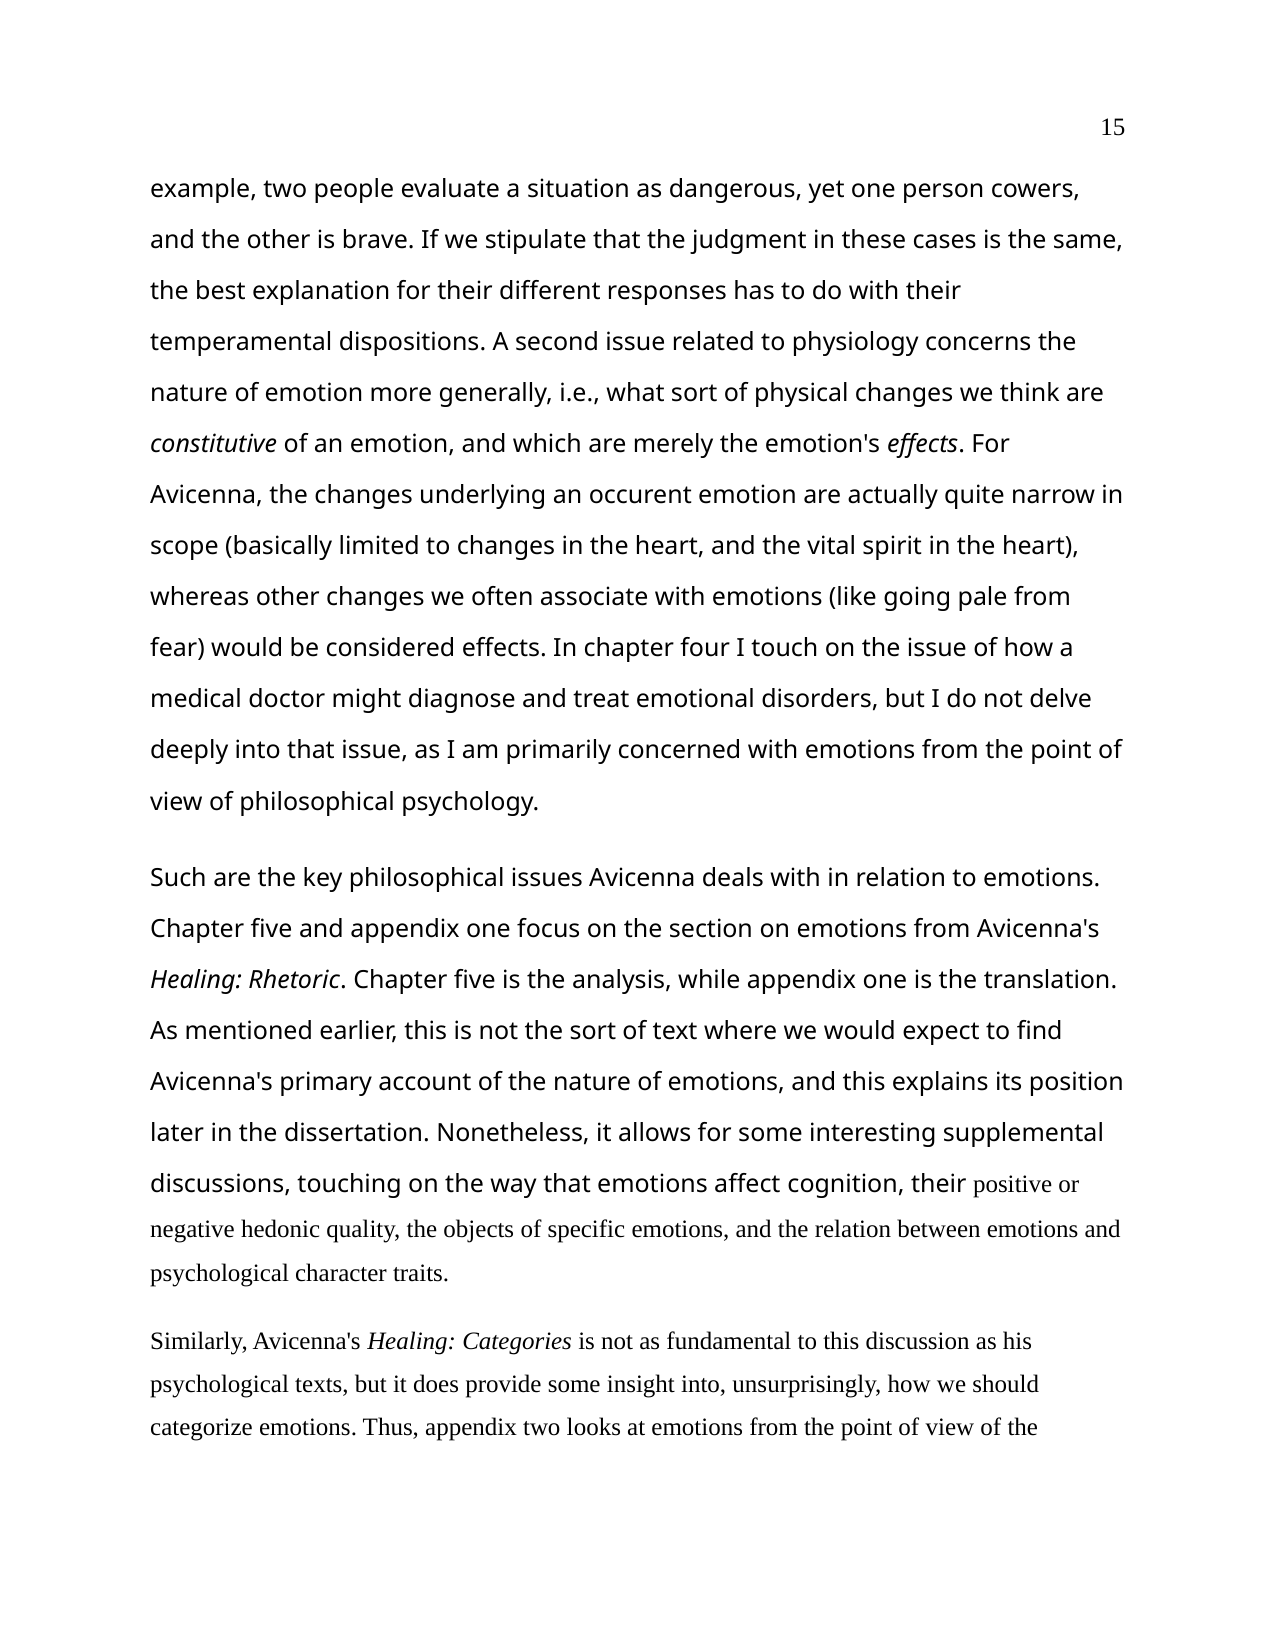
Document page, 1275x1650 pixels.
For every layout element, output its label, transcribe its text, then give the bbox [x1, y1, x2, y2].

text example, two people evaluate a situation as dangerous, yet one person cowers, and the other is brave. If we stipulate that the judgment in these cases is the same, the best explanation for their different responses has to do with their temperamental dispositions. A second issue related to physiology concerns the nature of emotion more generally, i.e., what sort of physical changes we think are constitutive of an emotion, and which are merely the emotion's effects. For Avicenna, the changes underlying an occurent emotion are actually quite narrow in scope (basically limited to changes in the heart, and the vital spirit in the heart), whereas other changes we often associate with emotions (like going pale from fear) would be considered effects. In chapter four I touch on the issue of how a medical doctor might diagnose and treat emotional disorders, but I do not delve deeply into that issue, as I am primarily concerned with emotions from the point of view of philosophical psychology. [150, 171, 1125, 817]
text Similarly, Avicenna's Healing: Categories is not as fundamental to this discussion as his psychological texts, but it does provide some insight into, unsurprisingly, how we should categorize emotions. Thus, appendix two looks at emotions from the point of view of the [150, 1326, 1125, 1441]
text Such are the key philosophical issues Avicenna deals with in relation to emotions. Chapter five and appendix one focus on the section on emotions from Avicenna's Healing: Rhetoric. Chapter five is the analysis, while appendix one is the translation. As mentioned earlier, this is not the sort of text where we would expect to find Avicenna's primary account of the nature of emotions, and this explains its position later in the dissertation. Nonetheless, it allows for some interesting supplemental discussions, touching on the way that emotions affect cognition, their positive or negative hedonic quality, the objects of specific emotions, and the relation between emotions and psychological character traits. [150, 860, 1125, 1286]
